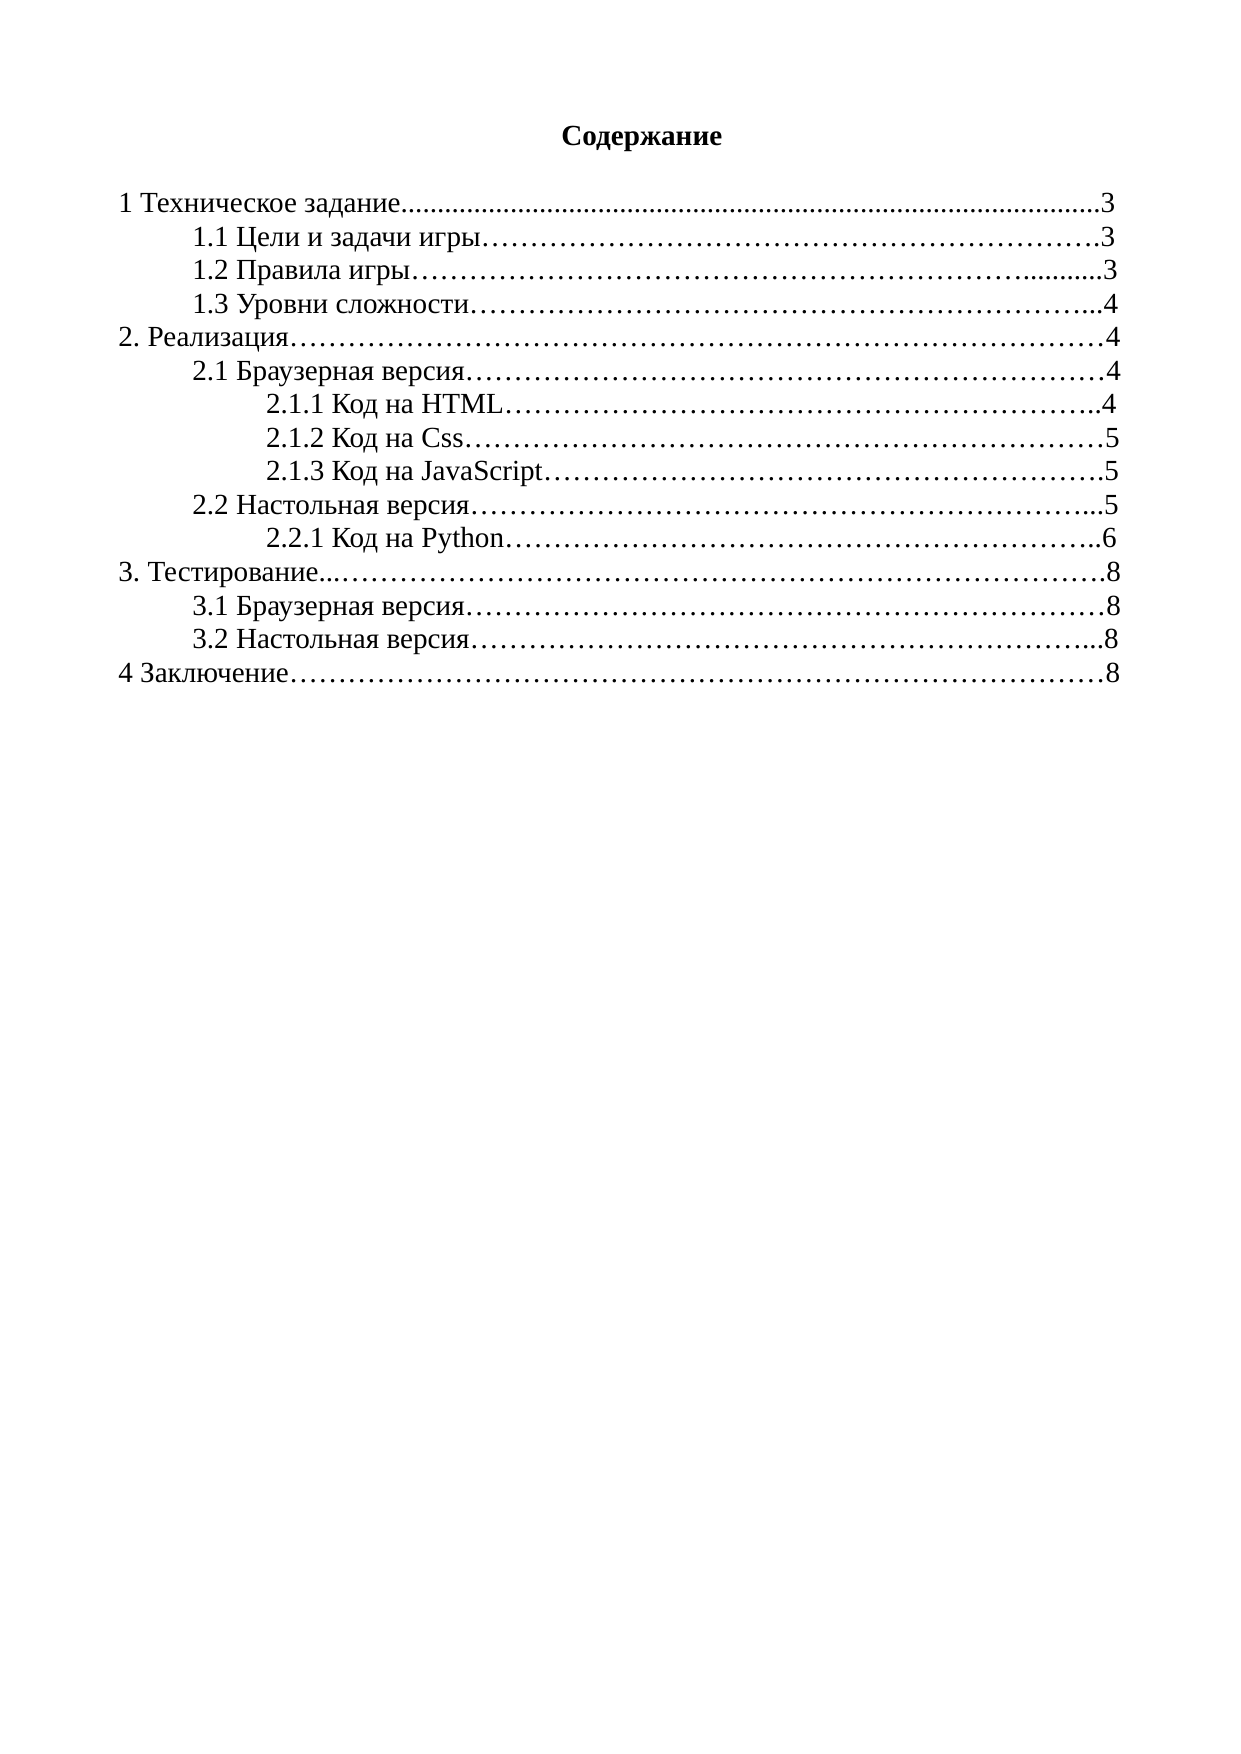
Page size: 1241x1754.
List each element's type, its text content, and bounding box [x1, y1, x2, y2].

text 3. Тестирование...…………………………………………………………………….8 [118, 554, 1122, 588]
text Содержание [118, 118, 1122, 152]
text 2.2.1 Код на Python……………………………………………………..6 [118, 521, 1122, 554]
text 2.1.1 Код на HTML……………………………………………………..4 [118, 386, 1122, 420]
text 3.2 Настольная версия………………………………………………………...8 [118, 621, 1122, 655]
text 2.1.3 Код на JavaScript………………………………………………….5 [118, 453, 1122, 487]
text 1 Техническое задание................................................................................................3 1.1 Цели и задачи игры……………………………………………………….3 1.2 Правила игры………………………………………………………...........3 [118, 185, 1122, 286]
text 2.1.2 Код на Css…………………………………………………………5 [118, 420, 1122, 453]
text 1.3 Уровни сложности………………………………………………………...4 [118, 286, 1122, 319]
text 3.1 Браузерная версия…………………………………………………………8 [118, 588, 1122, 621]
text 2.1 Браузерная версия…………………………………………………………4 [118, 353, 1122, 386]
text 2. Реализация…………………………………………………………………………4 [118, 319, 1122, 353]
text 2.2 Настольная версия………………………………………………………...5 [118, 487, 1122, 521]
text 4 Заключение…………………………………………………………………………8 [118, 655, 1122, 688]
